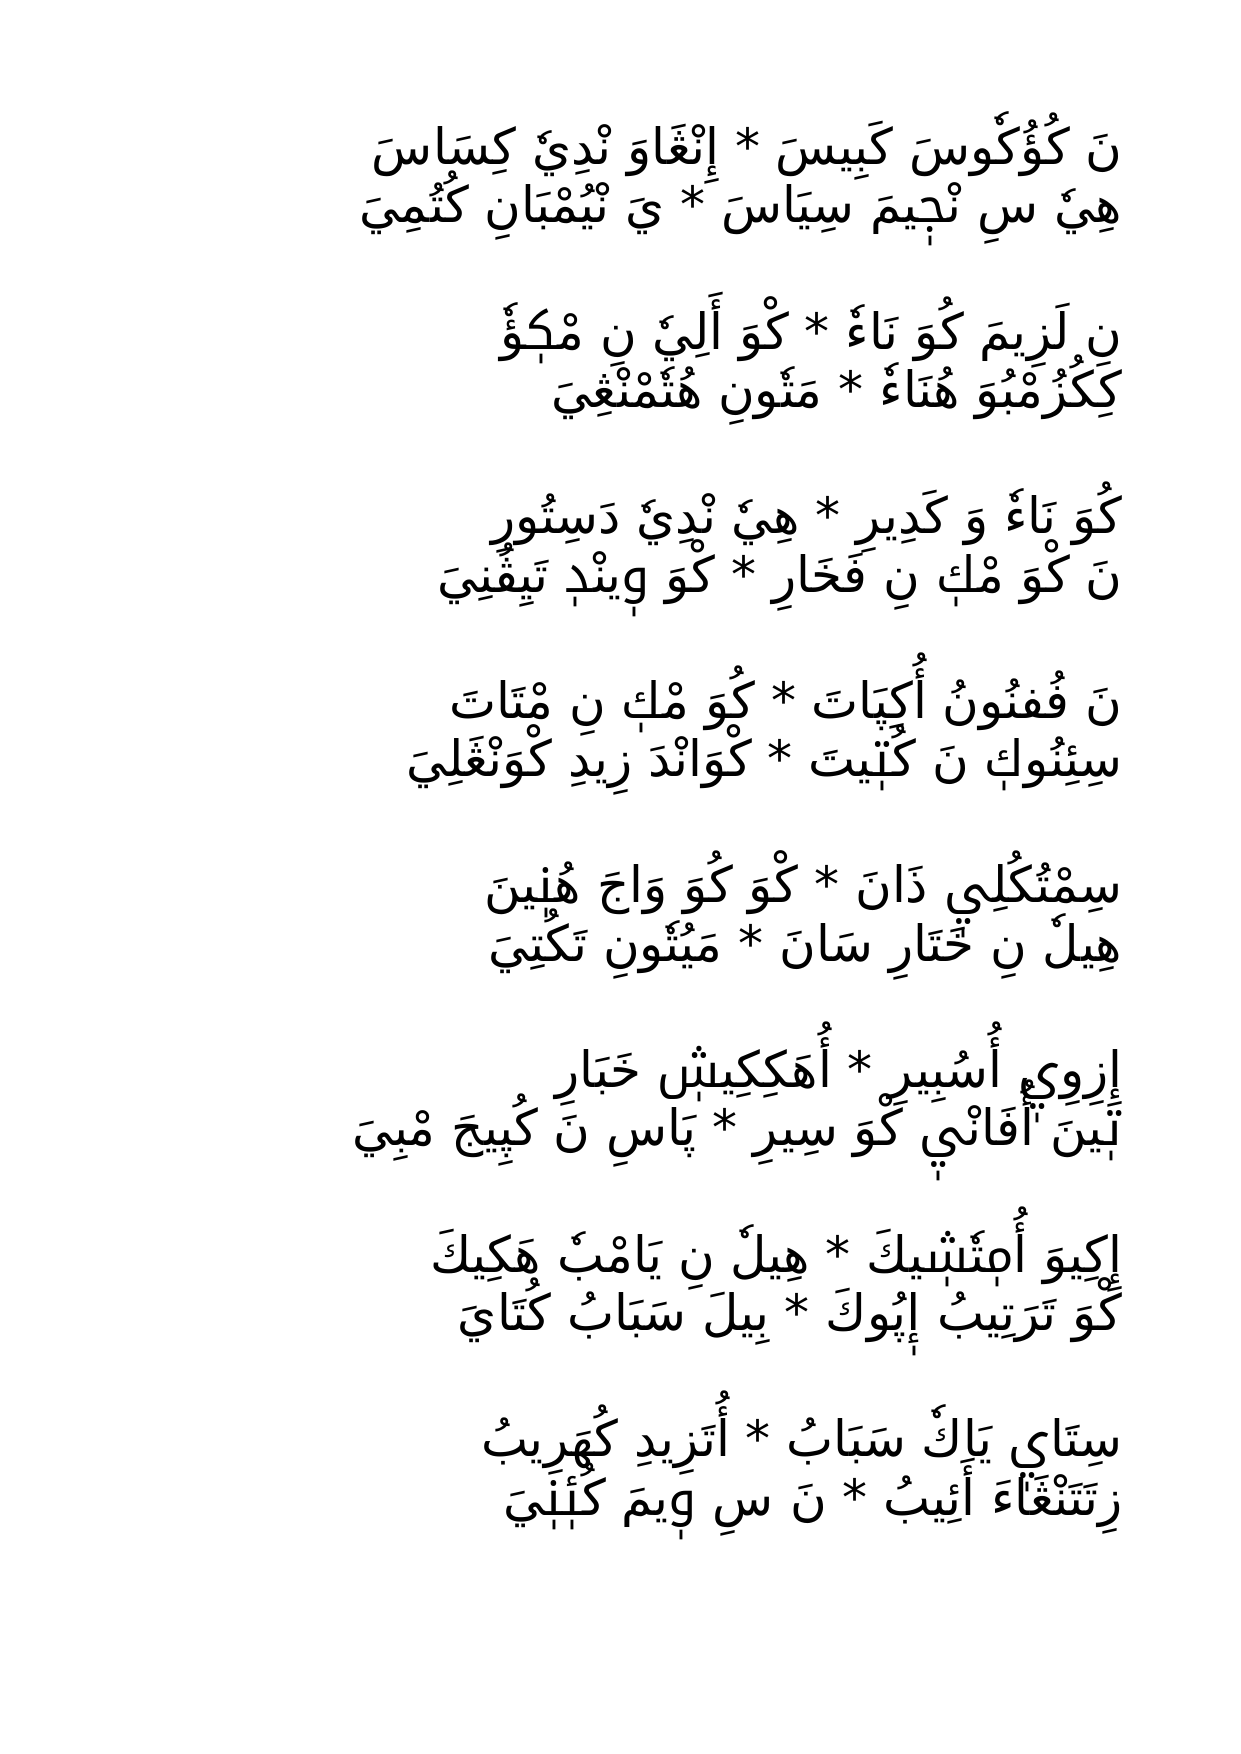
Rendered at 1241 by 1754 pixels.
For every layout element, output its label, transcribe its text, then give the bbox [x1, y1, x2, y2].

text تٖينَ أُفَانْيٖ كْوَ سِيرِ * پَاسِ نَ كُپِيجَ مْبِيَ [118, 1099, 1122, 1157]
text نِ لَزِيمَ كُوَ نَاءٗ * كْوَ أَلِيٗ نِ مْكٖؤٗ [118, 303, 1122, 361]
text نَ كُؤُكٗوسَ كَبِيسَ * إِنْڠَاوَ نْدِيٗ كِسَاسَ [118, 118, 1122, 176]
text نَ فُفنُونُ أُكِپَاتَ * كُوَ مْكٖ نِ مْتَاتَ [118, 672, 1122, 730]
text سِئِنُوكٖ نَ كُتٖيتَ * كْوَانْدَ زِيدِ كْوَنْڠَلِيَ [118, 730, 1122, 788]
text نَ كْوَ مْكٖ نِ فَخَارِ * كْوَ وٖينْدٖ تَيِڤُنِيَ [118, 546, 1122, 604]
text سِمْتُكُلِيٖ ذَانَ * كْوَ كُوَ وَاجَ هُنٖينَ [118, 856, 1122, 915]
text إِزِوِيٖ أُسُبِيرِ * أُهَكِكِيشٖ خَبَارِ [118, 1041, 1122, 1099]
text هِيٗ سِ نْجٖيمَ سِيَاسَ * يَ نْيُمْبَانِ كُتُمِيَ [118, 176, 1122, 234]
text كْوَ تَرَتِيبُ إٖپُوكَ * بِيلَ سَبَابُ كُتَايَ [118, 1284, 1122, 1342]
text زِتَتَنْڠَاءَ أَئِيبُ * نَ سِ وٖيمَ كُئٖنٖيَ [118, 1468, 1122, 1527]
text هِيلٗ نِ خَتَارِ سَانَ * مَيُتٗونِ تَكُتِيَ [118, 915, 1122, 973]
text كِكُزُمْبُوَ هُنَاءٗ * مَتٗونِ هُتٗمْنْڠِيَ [118, 361, 1122, 419]
text سِتَايٖ يَاكٗ سَبَابُ * أُتَزِيدِ كُهَرِيبُ [118, 1410, 1122, 1468]
text كُوَ نَاءٗ وَ كَدِيرِ * هِيٗ نْدِيٗ دَسِتُورِ [118, 487, 1122, 546]
text إِكِيوَ أُمٖتٗشٖيكَ * هِيلٗ نِ يَامْبٗ هَكِيكَ [118, 1226, 1122, 1284]
